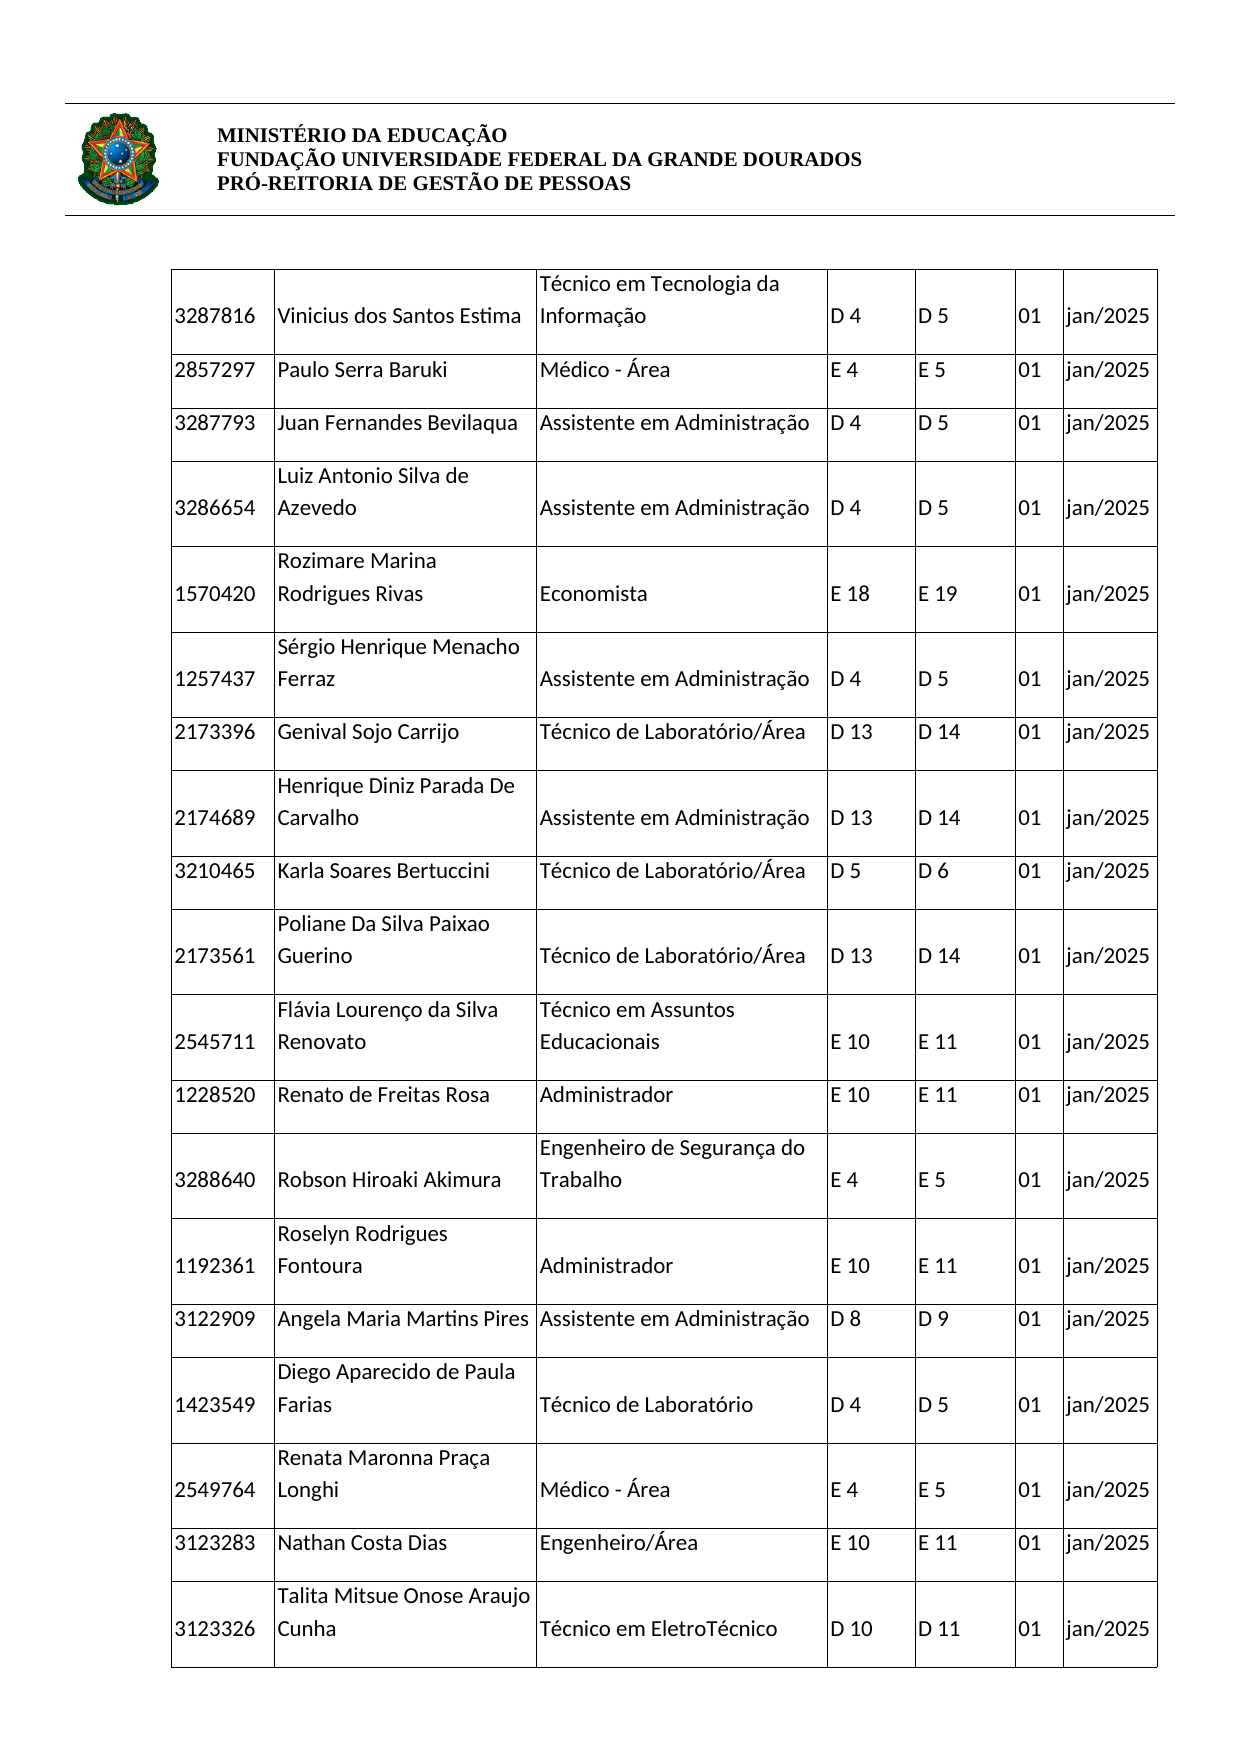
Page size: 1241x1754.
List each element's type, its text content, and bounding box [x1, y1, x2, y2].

table_cell 01 [1016, 355, 1063, 407]
table_cell Renata Maronna Praça Longhi [275, 1444, 536, 1528]
table_cell 2549764 [172, 1444, 274, 1528]
table_cell 01 [1016, 1444, 1063, 1528]
table_cell E 4 [828, 1444, 915, 1528]
table_cell Engenheiro de Segurança do Trabalho [537, 1134, 827, 1218]
table_cell Sérgio Henrique Menacho Ferraz [275, 633, 536, 717]
table_cell 01 [1016, 1529, 1063, 1581]
table_cell 01 [1016, 995, 1063, 1080]
table_cell Administrador [537, 1081, 827, 1133]
table_cell E 11 [916, 1529, 1015, 1581]
table_cell Angela Maria Martins Pires [275, 1305, 536, 1357]
table_cell Vinicius dos Santos Estima [275, 270, 536, 354]
table_cell 2173396 [172, 718, 274, 770]
table_cell D 13 [828, 910, 915, 994]
table_cell D 8 [828, 1305, 915, 1357]
table_cell 01 [1016, 1305, 1063, 1357]
table_cell D 5 [916, 1358, 1015, 1442]
table_cell Flávia Lourenço da Silva Renovato [275, 995, 536, 1080]
table_cell Juan Fernandes Bevilaqua [275, 409, 536, 461]
table_cell Técnico de Laboratório/Área [537, 857, 827, 909]
table_cell 01 [1016, 462, 1063, 546]
table_cell 01 [1016, 718, 1063, 770]
table_cell 1257437 [172, 633, 274, 717]
table_cell Assistente em Administração [537, 462, 827, 546]
table_cell Assistente em Administração [537, 633, 827, 717]
table_cell 2174689 [172, 771, 274, 856]
table_cell E 18 [828, 547, 915, 632]
table_cell 3210465 [172, 857, 274, 909]
table_cell D 4 [828, 270, 915, 354]
table_cell D 5 [916, 633, 1015, 717]
table_cell D 6 [916, 857, 1015, 909]
table_cell jan/2025 [1064, 633, 1157, 717]
table_cell Assistente em Administração [537, 1305, 827, 1357]
table_cell D 14 [916, 771, 1015, 856]
table_cell jan/2025 [1064, 1529, 1157, 1581]
table_cell Robson Hiroaki Akimura [275, 1134, 536, 1218]
table_cell Médico - Área [537, 355, 827, 407]
table_cell E 5 [916, 355, 1015, 407]
table_cell D 10 [828, 1582, 915, 1666]
table_cell Assistente em Administração [537, 409, 827, 461]
table_cell E 10 [828, 995, 915, 1080]
table_cell 01 [1016, 1219, 1063, 1304]
table_cell jan/2025 [1064, 1305, 1157, 1357]
table_cell 1423549 [172, 1358, 274, 1442]
table_cell 1192361 [172, 1219, 274, 1304]
table_cell jan/2025 [1064, 718, 1157, 770]
table_cell E 5 [916, 1444, 1015, 1528]
table_cell 3123283 [172, 1529, 274, 1581]
table_cell D 5 [916, 270, 1015, 354]
table_cell jan/2025 [1064, 857, 1157, 909]
table_cell Técnico em Tecnologia da Informação [537, 270, 827, 354]
table_cell Médico - Área [537, 1444, 827, 1528]
table_cell 3286654 [172, 462, 274, 546]
table_cell Poliane Da Silva Paixao Guerino [275, 910, 536, 994]
table_cell jan/2025 [1064, 1134, 1157, 1218]
table_cell Karla Soares Bertuccini [275, 857, 536, 909]
table_cell jan/2025 [1064, 995, 1157, 1080]
table_cell Técnico em Assuntos Educacionais [537, 995, 827, 1080]
table_cell D 5 [828, 857, 915, 909]
table_cell 01 [1016, 1582, 1063, 1666]
table_cell Engenheiro/Área [537, 1529, 827, 1581]
table_cell 3123326 [172, 1582, 274, 1666]
table_cell D 11 [916, 1582, 1015, 1666]
table_cell E 10 [828, 1219, 915, 1304]
table_cell Rozimare Marina Rodrigues Rivas [275, 547, 536, 632]
table_cell 3288640 [172, 1134, 274, 1218]
table_cell jan/2025 [1064, 1582, 1157, 1666]
table_cell D 14 [916, 718, 1015, 770]
table_cell Renato de Freitas Rosa [275, 1081, 536, 1133]
table_cell E 4 [828, 1134, 915, 1218]
table_cell E 11 [916, 995, 1015, 1080]
table_cell D 4 [828, 409, 915, 461]
table_cell D 4 [828, 1358, 915, 1442]
table_cell Técnico de Laboratório/Área [537, 910, 827, 994]
table_cell Técnico de Laboratório/Área [537, 718, 827, 770]
table_cell jan/2025 [1064, 409, 1157, 461]
table_cell 3287793 [172, 409, 274, 461]
picture [76, 112, 160, 207]
table_cell 01 [1016, 270, 1063, 354]
table_cell Economista [537, 547, 827, 632]
table_cell jan/2025 [1064, 1358, 1157, 1442]
table_cell E 19 [916, 547, 1015, 632]
table_cell 01 [1016, 771, 1063, 856]
table_cell Assistente em Administração [537, 771, 827, 856]
table_cell jan/2025 [1064, 1219, 1157, 1304]
table_cell Técnico em EletroTécnico [537, 1582, 827, 1666]
table_cell Técnico de Laboratório [537, 1358, 827, 1442]
table_cell D 5 [916, 462, 1015, 546]
table_cell E 11 [916, 1219, 1015, 1304]
table_cell D 14 [916, 910, 1015, 994]
table_cell D 4 [828, 462, 915, 546]
table_cell Diego Aparecido de Paula Farias [275, 1358, 536, 1442]
table_cell 01 [1016, 1134, 1063, 1218]
table_cell E 4 [828, 355, 915, 407]
table_cell jan/2025 [1064, 771, 1157, 856]
table_cell Genival Sojo Carrijo [275, 718, 536, 770]
table_cell 1228520 [172, 1081, 274, 1133]
table_cell D 4 [828, 633, 915, 717]
table_cell 01 [1016, 409, 1063, 461]
table_cell 3287816 [172, 270, 274, 354]
table_cell jan/2025 [1064, 462, 1157, 546]
table_cell E 5 [916, 1134, 1015, 1218]
table_cell E 10 [828, 1081, 915, 1133]
table_cell Talita Mitsue Onose Araujo Cunha [275, 1582, 536, 1666]
table_cell 2173561 [172, 910, 274, 994]
table_cell Administrador [537, 1219, 827, 1304]
table_cell Henrique Diniz Parada De Carvalho [275, 771, 536, 856]
table_cell D 13 [828, 771, 915, 856]
table_cell 01 [1016, 1081, 1063, 1133]
table_cell Paulo Serra Baruki [275, 355, 536, 407]
table_cell Luiz Antonio Silva de Azevedo [275, 462, 536, 546]
table_cell jan/2025 [1064, 355, 1157, 407]
table_cell D 5 [916, 409, 1015, 461]
table_cell E 10 [828, 1529, 915, 1581]
table_cell jan/2025 [1064, 1081, 1157, 1133]
table_cell 3122909 [172, 1305, 274, 1357]
table_cell jan/2025 [1064, 910, 1157, 994]
table_cell jan/2025 [1064, 270, 1157, 354]
table_cell 2545711 [172, 995, 274, 1080]
table_cell Nathan Costa Dias [275, 1529, 536, 1581]
table_cell 01 [1016, 633, 1063, 717]
table_cell 01 [1016, 1358, 1063, 1442]
table_cell jan/2025 [1064, 1444, 1157, 1528]
table_cell D 9 [916, 1305, 1015, 1357]
table_cell E 11 [916, 1081, 1015, 1133]
table_cell 1570420 [172, 547, 274, 632]
table_cell Roselyn Rodrigues Fontoura [275, 1219, 536, 1304]
table_cell 01 [1016, 857, 1063, 909]
table_cell D 13 [828, 718, 915, 770]
table_cell jan/2025 [1064, 547, 1157, 632]
table_cell 01 [1016, 910, 1063, 994]
table_cell 2857297 [172, 355, 274, 407]
table_cell 01 [1016, 547, 1063, 632]
